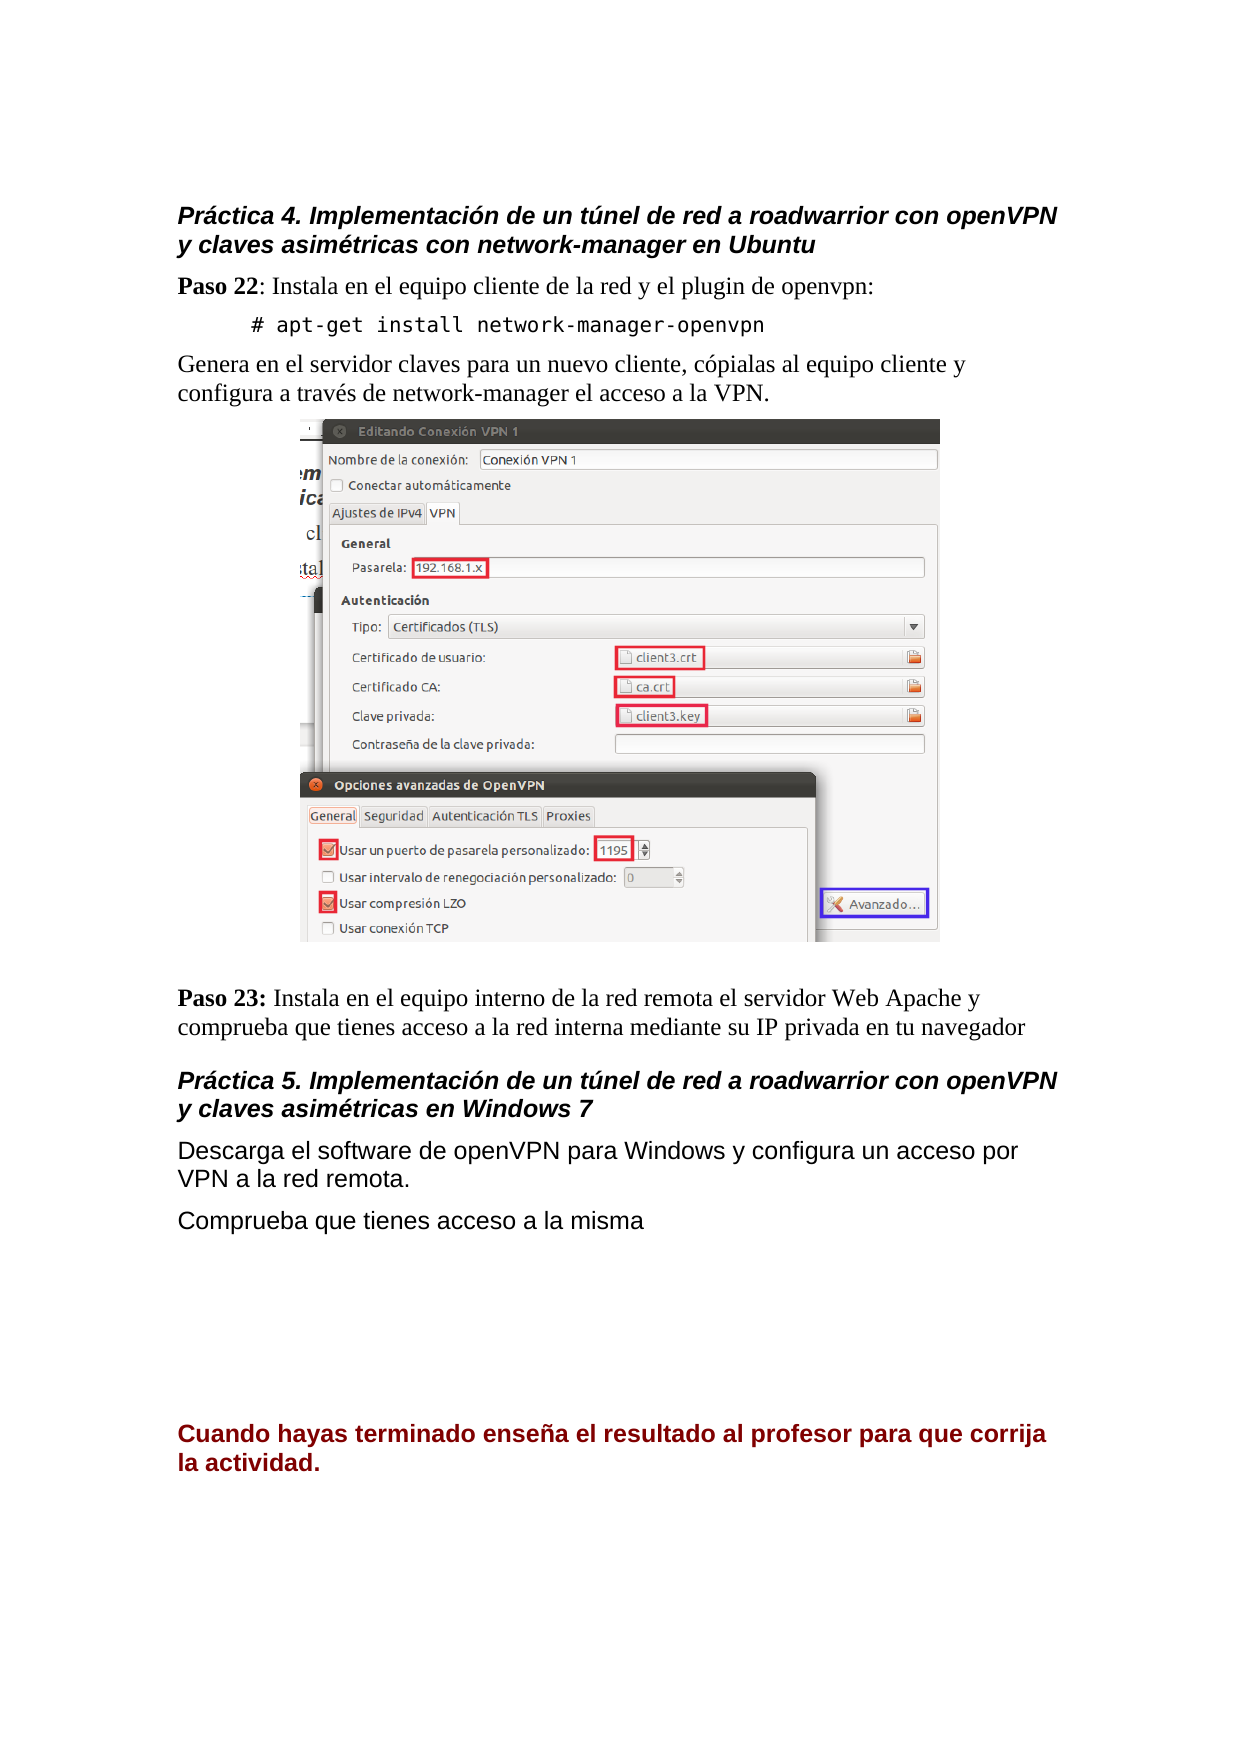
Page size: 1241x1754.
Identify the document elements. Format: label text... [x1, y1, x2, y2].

text Descarga el software de openVPN para Windows y configura un acceso por VPN a la red remota. [177, 1136, 1063, 1193]
text Paso 22: Instala en el equipo cliente de la red y el plugin de openvpn: [177, 271, 1063, 300]
text Genera en el servidor claves para un nuevo cliente, cópialas al equipo cliente y configura a través de network-manager el acceso a la VPN. [177, 349, 1063, 407]
text Cuando hayas terminado enseña el resultado al profesor para que corrija la actividad. [177, 1419, 1063, 1477]
text Paso 23: Instala en el equipo interno de la red remota el servidor Web Apache y comprueba que tienes acceso a la red interna mediante su IP privada en tu navegador [177, 983, 1063, 1041]
text Comprueba que tienes acceso a la misma [177, 1206, 1063, 1234]
text # apt-get install network-manager-openvpn [251, 313, 1063, 337]
subtitle Práctica 4. Implementación de un túnel de red a roadwarrior con openVPN y claves asimétricas con network-manager en Ubuntu [177, 201, 1063, 259]
picture [300, 419, 940, 942]
subtitle Práctica 5. Implementación de un túnel de red a roadwarrior con openVPN y claves asimétricas en Windows 7 [177, 1066, 1063, 1123]
